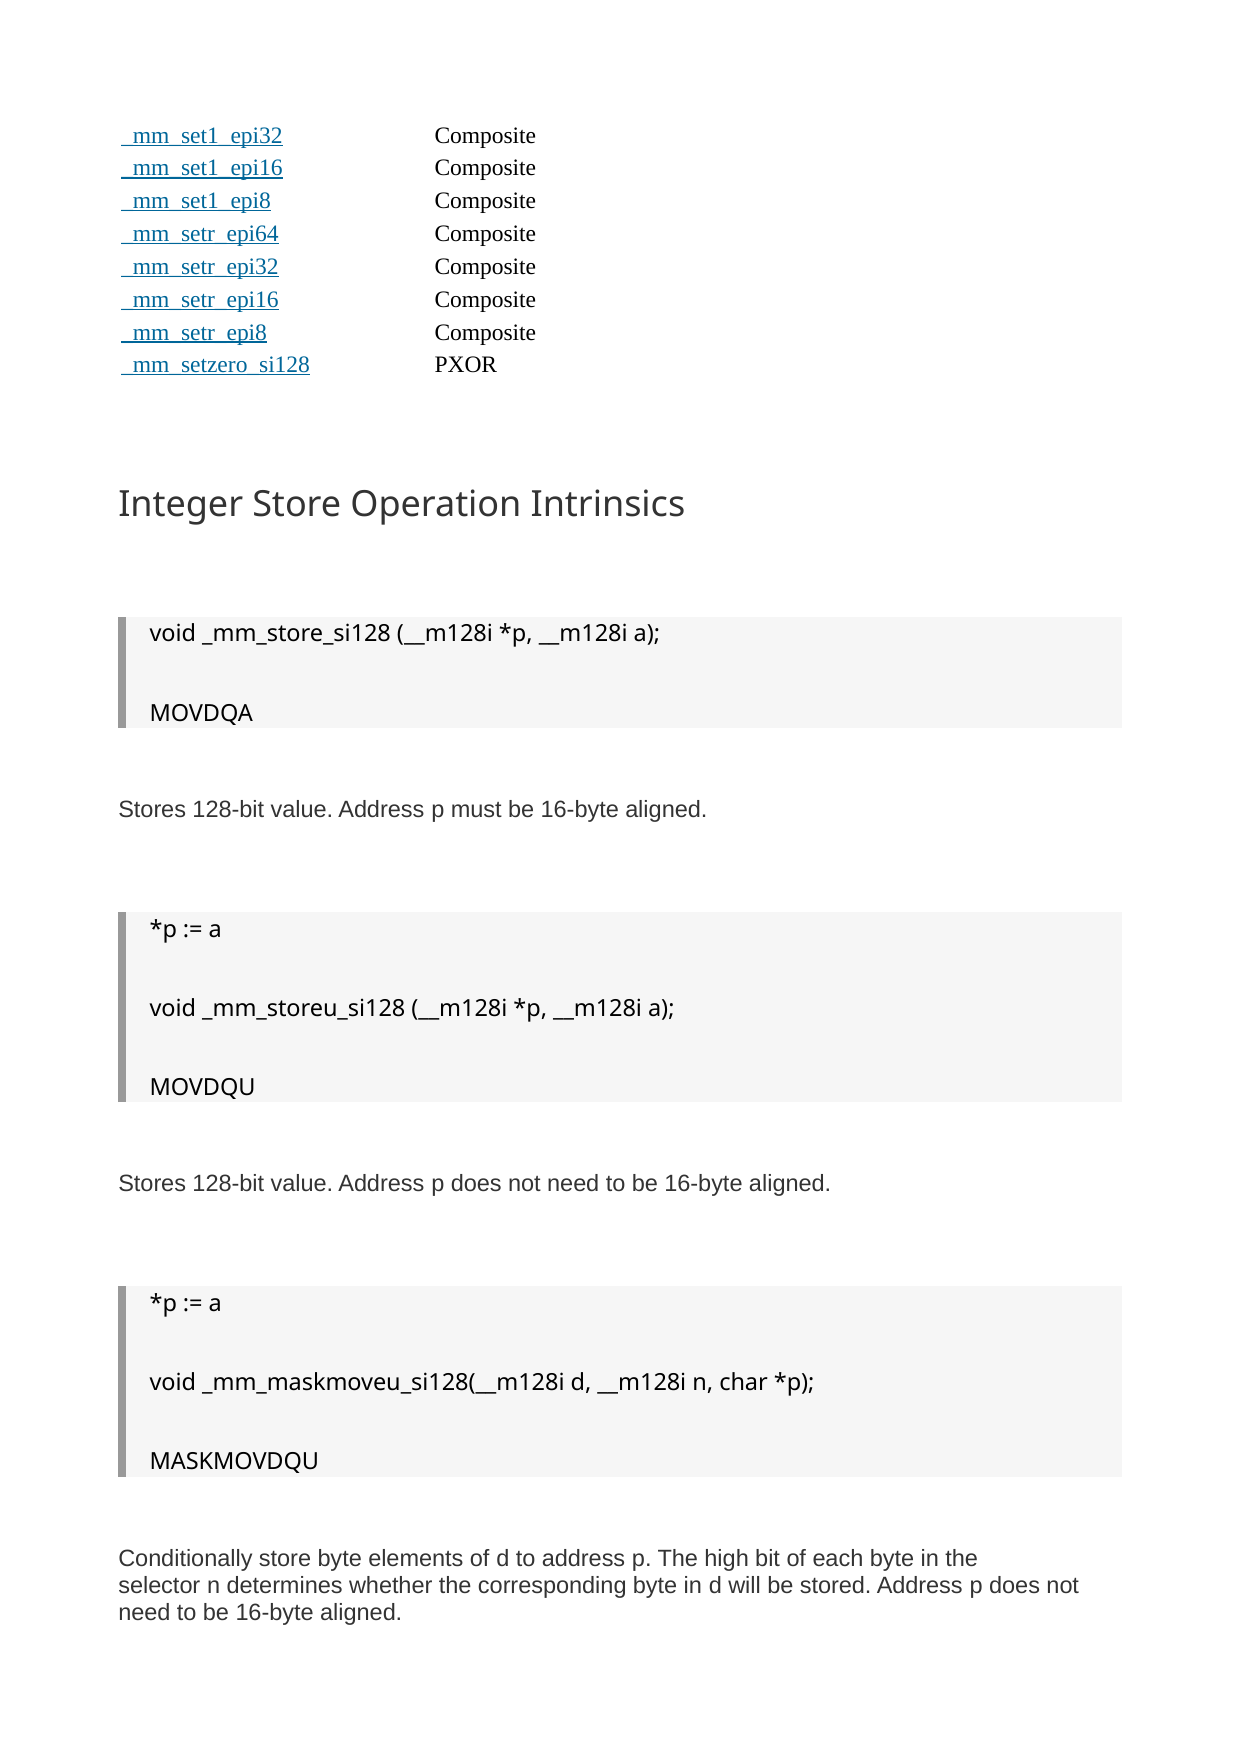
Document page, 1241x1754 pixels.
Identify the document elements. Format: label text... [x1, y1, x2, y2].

table_cell Composite [431, 118, 732, 151]
text Stores 128-bit value. Address p does not need to be 16-byte aligned. [118, 1170, 1122, 1197]
table_cell _mm_setr_epi64 [118, 217, 431, 249]
table_cell Composite [431, 282, 732, 315]
text Conditionally store byte elements of d to address p. The high bit of each byte in the selector n determines whether the corresponding byte in d will be stored. Address p does not need to be 16-byte aligned. [118, 1544, 1122, 1625]
table_cell _mm_set1_epi8 [118, 184, 431, 217]
text MASKMOVDQU [126, 1445, 1122, 1477]
table_cell _mm_setr_epi32 [118, 249, 431, 282]
table_cell _mm_setr_epi8 [118, 315, 431, 348]
table_cell Composite [431, 151, 732, 184]
text void _mm_storeu_si128 (__m128i *p, __m128i a); [126, 991, 1122, 1023]
text Stores 128-bit value. Address p must be 16-byte aligned. [118, 795, 1122, 822]
picture [268, 228, 274, 235]
table_cell _mm_setzero_si128 [118, 348, 431, 381]
text MOVDQU [126, 1070, 1122, 1102]
table_cell Composite [431, 217, 732, 249]
text *p := a [126, 1286, 1122, 1318]
text MOVDQA [126, 696, 1122, 728]
table_cell Composite [431, 249, 732, 282]
text *p := a [126, 912, 1122, 944]
table_cell Composite [431, 315, 732, 348]
table_cell Composite [431, 184, 732, 217]
text void _mm_store_si128 (__m128i *p, __m128i a); [126, 617, 1122, 649]
table_cell _mm_set1_epi16 [118, 151, 431, 184]
table_cell PXOR [431, 348, 732, 381]
text void _mm_maskmoveu_si128(__m128i d, __m128i n, char *p); [126, 1366, 1122, 1397]
subtitle Integer Store Operation Intrinsics [118, 478, 1122, 527]
table_cell _mm_set1_epi32 [118, 118, 431, 151]
table_cell _mm_setr_epi16 [118, 282, 431, 315]
